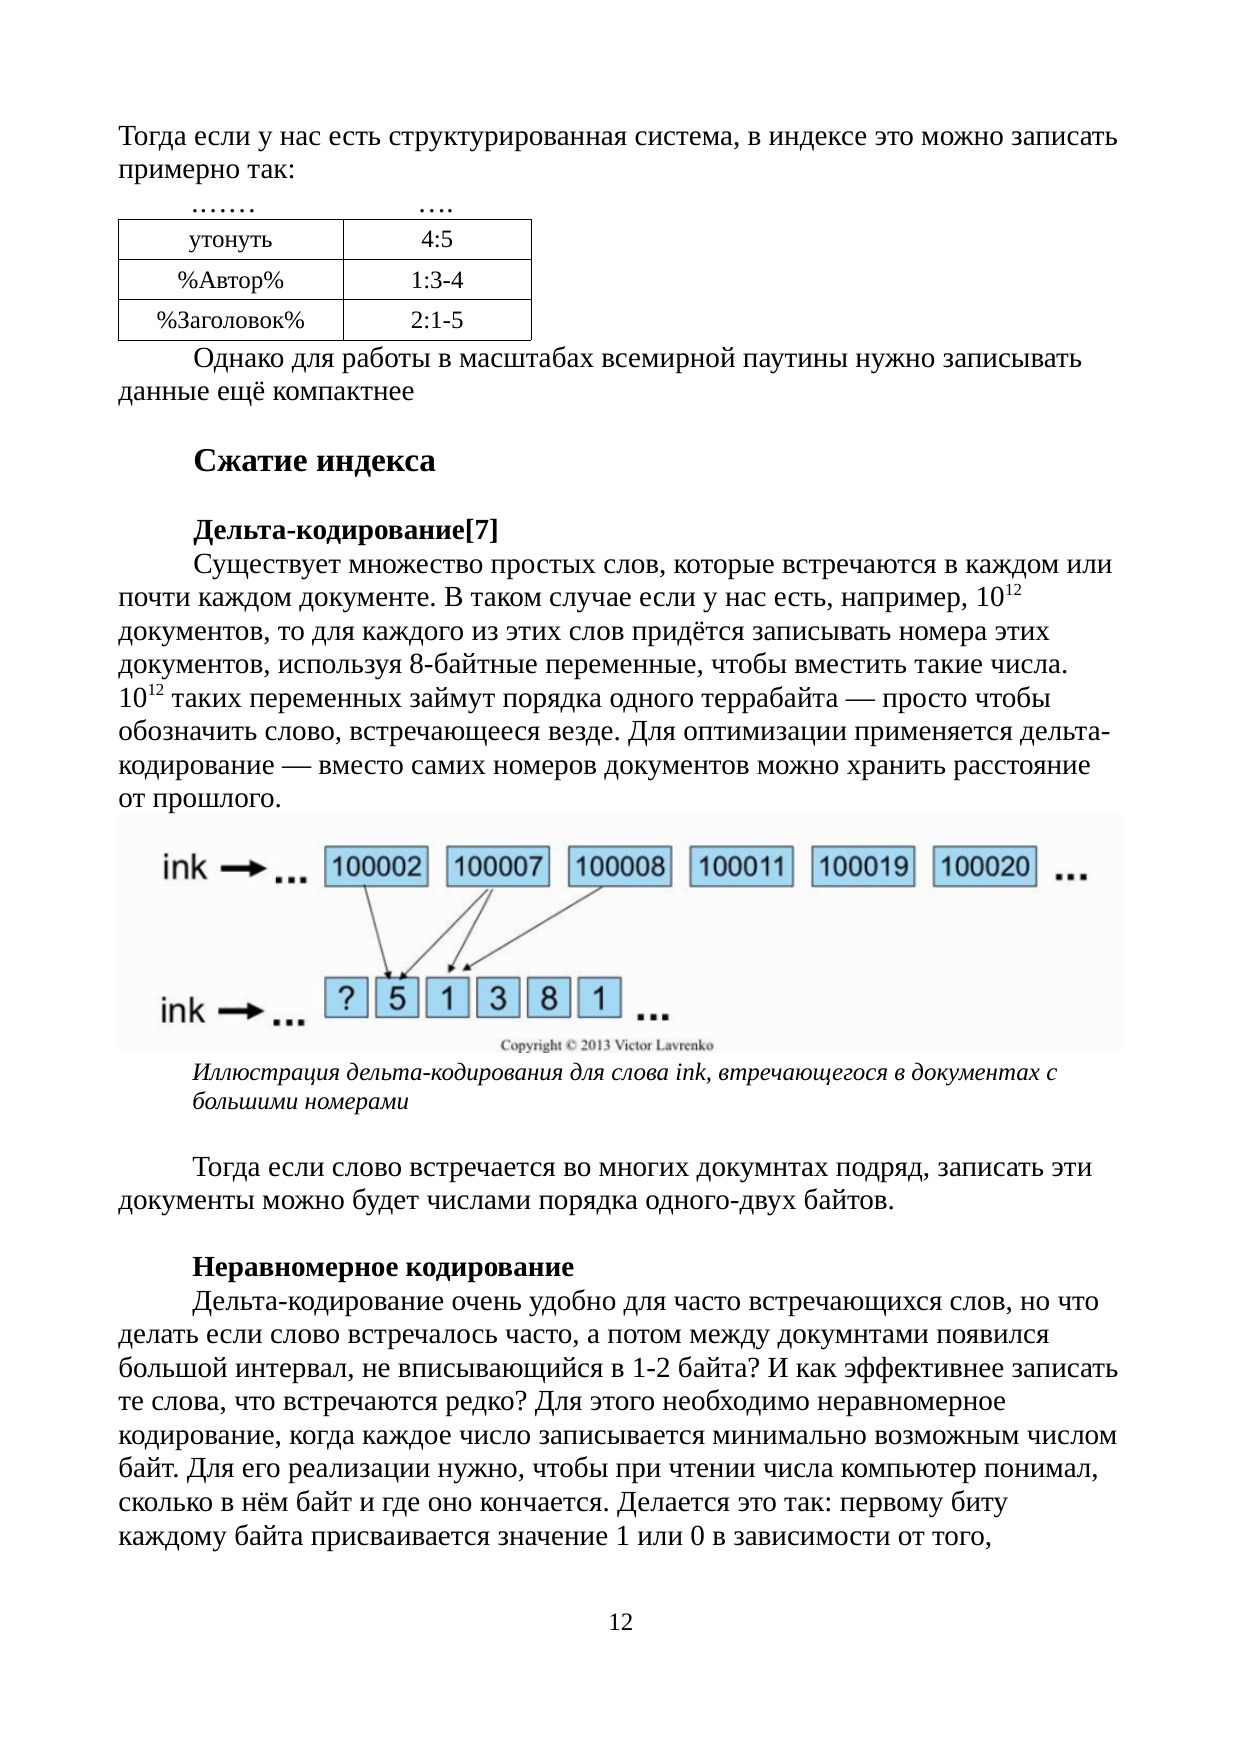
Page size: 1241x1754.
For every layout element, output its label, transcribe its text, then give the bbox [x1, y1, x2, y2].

text Дельта-кодирование очень удобно для часто встречающихся слов, но что делать если слово встречалось часто, а потом между докумнтами появился большой интервал, не вписывающийся в 1-2 байта? И как эффективнее записать те слова, что встречаются редко? Для этого необходимо неравномерное кодирование, когда каждое число записывается минимально возможным числом байт. Для его реализации нужно, чтобы при чтении числа компьютер понимал, сколько в нём байт и где оно кончается. Делается это так: первому биту каждому байта присваивается значение 1 или 0 в зависимости от того, [118, 1283, 1123, 1551]
text Тогда если у нас есть структурированная система, в индексе это можно записать примерно так: [118, 118, 1123, 185]
table_cell %Автор% [119, 260, 343, 299]
table_header 4:5 [344, 220, 531, 259]
table_cell 1:3-4 [344, 260, 531, 299]
picture [118, 814, 1123, 1053]
table_header утонуть [119, 220, 343, 259]
text Сжатие индекса [118, 440, 1123, 479]
text Неравномерное кодирование [118, 1249, 1123, 1283]
text 1012 таких переменных займут порядка одного террабайта — просто чтобы обозначить слово, встречающееся везде. Для оптимизации применяется дельта-кодирование — вместо самих номеров документов можно хранить расстояние от прошлого. [118, 680, 1123, 814]
table_cell 2:1-5 [344, 300, 531, 340]
table_cell %Заголовок% [119, 300, 343, 340]
text .…… …. [118, 185, 1123, 219]
text Тогда если слово встречается во многих докумнтах подряд, записать эти документы можно будет числами порядка одного-двух байтов. [118, 1149, 1123, 1216]
text Иллюстрация дельта-кодирования для слова ink, втречающегося в документах с большими номерами [118, 1053, 1123, 1115]
text Дельта-кодирование[7] [118, 512, 1123, 546]
text Однако для работы в масштабах всемирной паутины нужно записывать данные ещё компактнее [118, 340, 1123, 407]
text Существует множество простых слов, которые встречаются в каждом или почти каждом документе. В таком случае если у нас есть, например, 1012 документов, то для каждого из этих слов придётся записывать номера этих документов, используя 8-байтные переменные, чтобы вместить такие числа. [118, 546, 1123, 680]
